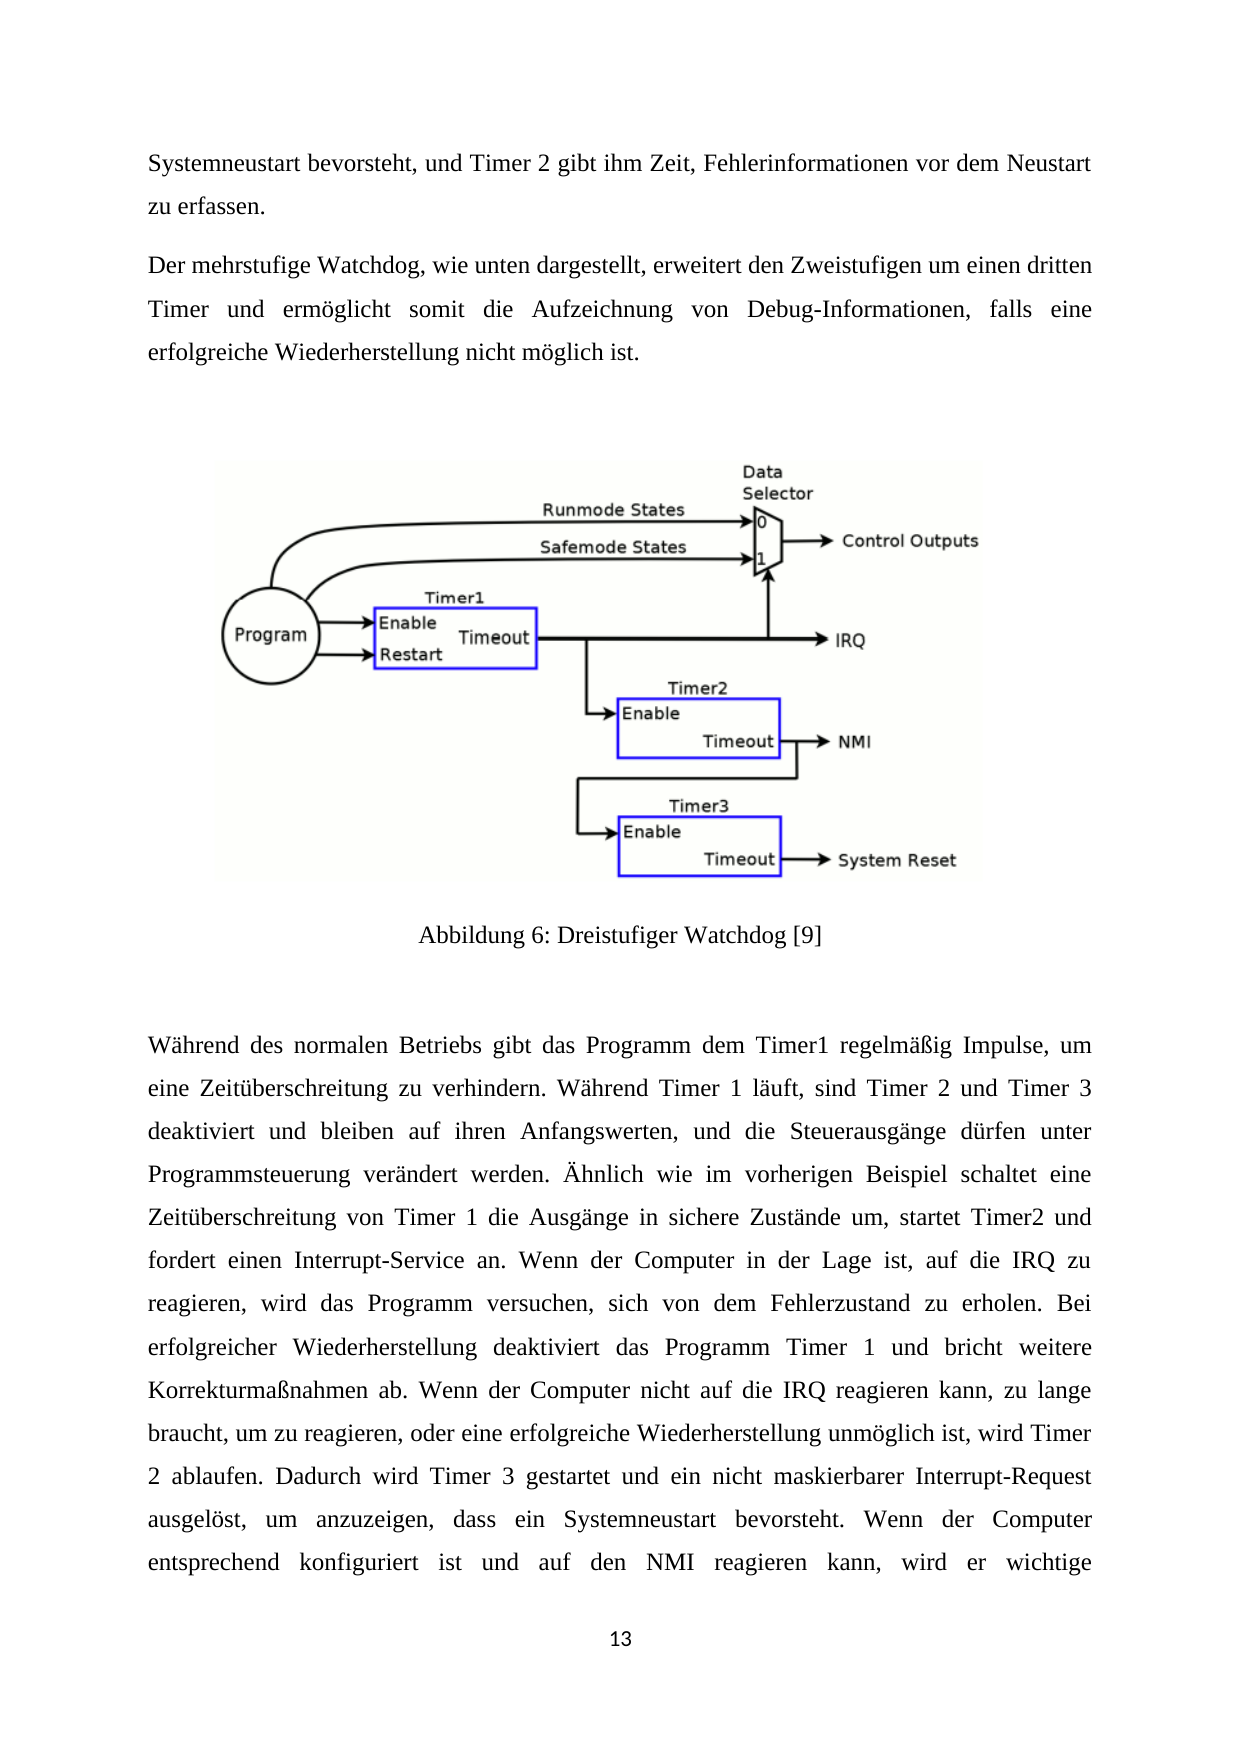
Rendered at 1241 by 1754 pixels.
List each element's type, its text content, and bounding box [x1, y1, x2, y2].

text Abbildung 6: Dreistufiger Watchdog [9] [148, 920, 1093, 949]
text Während des normalen Betriebs gibt das Programm dem Timer1 regelmäßig Impulse, um eine Zeitüberschreitung zu verhindern. Während Timer 1 läuft, sind Timer 2 und Timer 3 deaktiviert und bleiben auf ihren Anfangswerten, und die Steuerausgänge dürfen unter Programmsteuerung verändert werden. Ähnlich wie im vorherigen Beispiel schaltet eine Zeitüberschreitung von Timer 1 die Ausgänge in sichere Zustände um, startet Timer2 und fordert einen Interrupt-Service an. Wenn der Computer in der Lage ist, auf die IRQ zu reagieren, wird das Programm versuchen, sich von dem Fehlerzustand zu erholen. Bei erfolgreicher Wiederherstellung deaktiviert das Programm Timer 1 und bricht weitere Korrekturmaßnahmen ab. Wenn der Computer nicht auf die IRQ reagieren kann, zu lange braucht, um zu reagieren, oder eine erfolgreiche Wiederherstellung unmöglich ist, wird Timer 2 ablaufen. Dadurch wird Timer 3 gestartet und ein nicht maskierbarer Interrupt-Request ausgelöst, um anzuzeigen, dass ein Systemneustart bevorsteht. Wenn der Computer entsprechend konfiguriert ist und auf den NMI reagieren kann, wird er wichtige [148, 1030, 1093, 1576]
text Der mehrstufige Watchdog, wie unten dargestellt, erweitert den Zweistufigen um einen dritten Timer und ermöglicht somit die Aufzeichnung von Debug-Informationen, falls eine erfolgreiche Wiederherstellung nicht möglich ist. [148, 251, 1093, 366]
text Systemneustart bevorsteht, und Timer 2 gibt ihm Zeit, Fehlerinformationen vor dem Neustart zu erfassen. [148, 148, 1093, 219]
